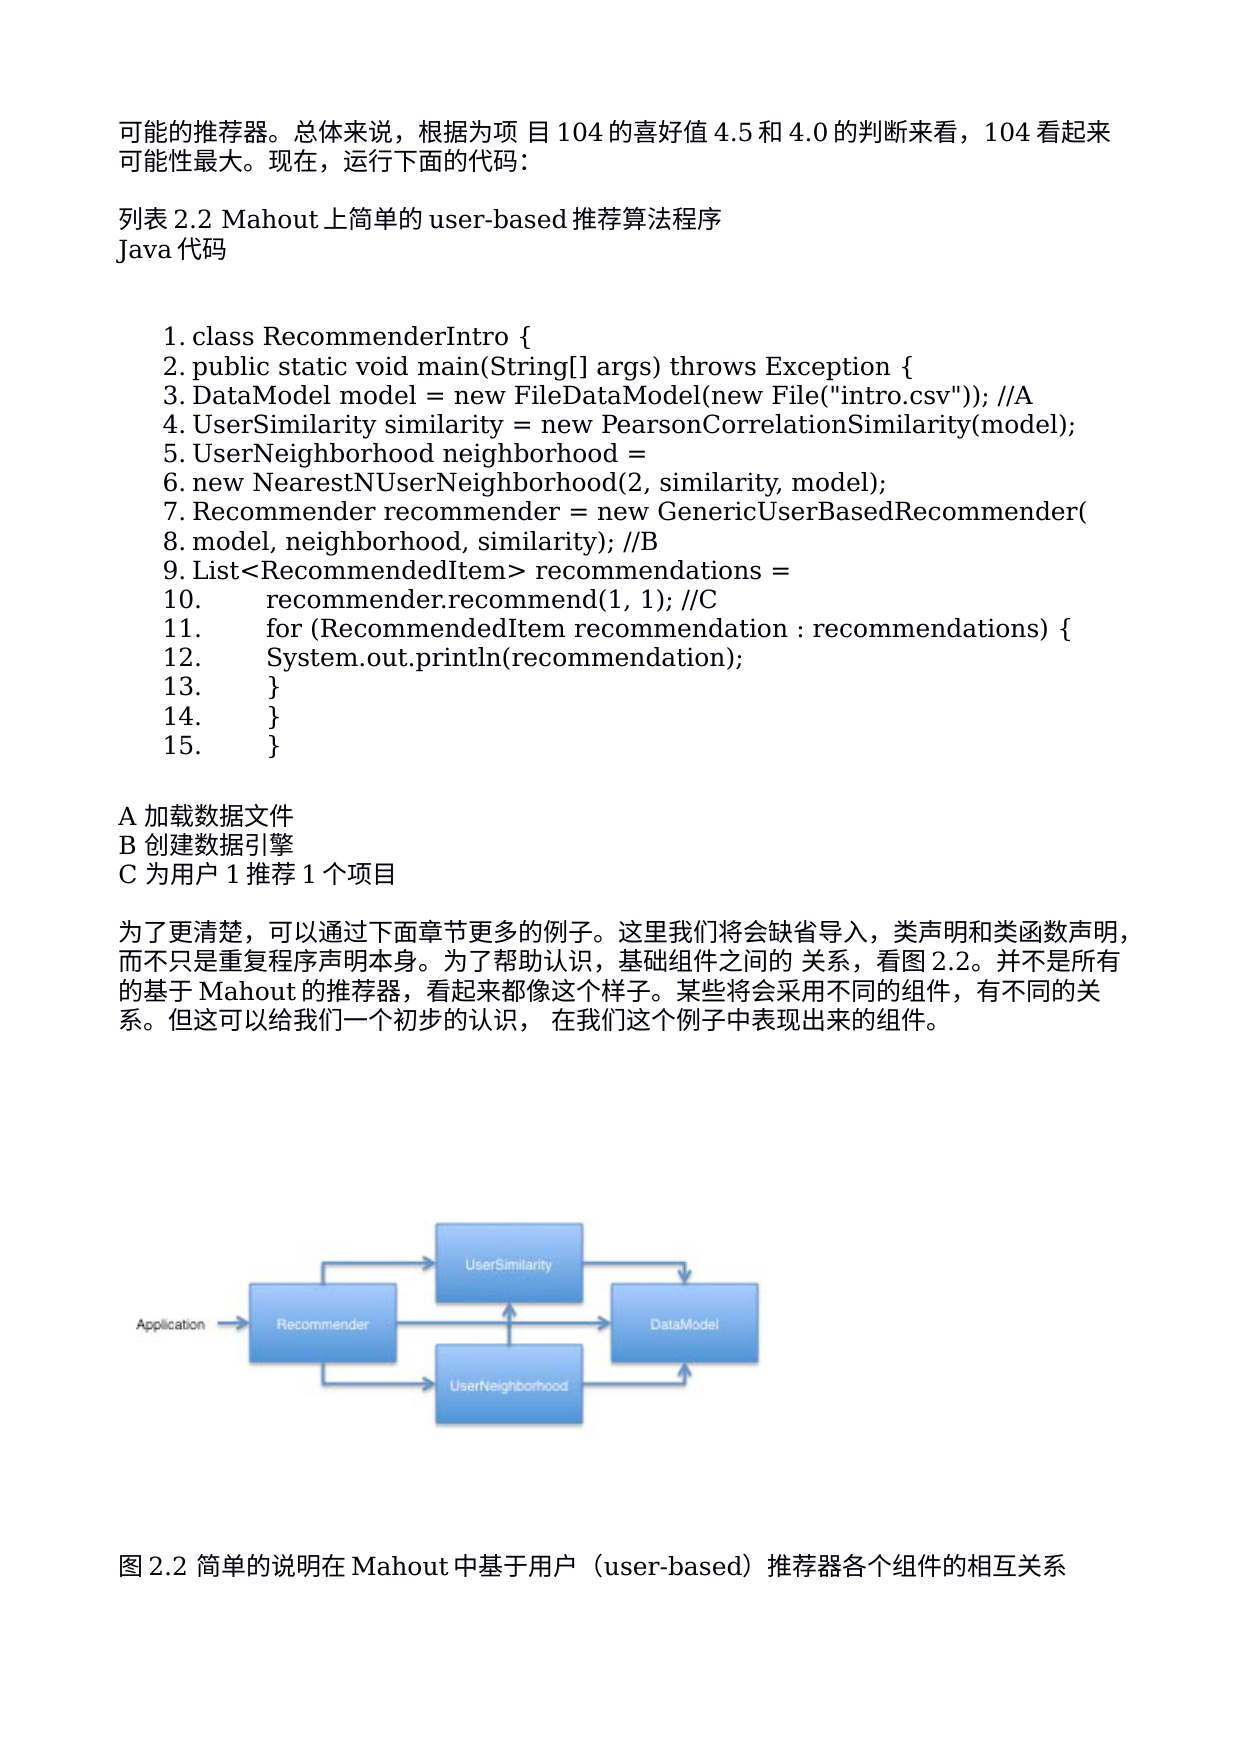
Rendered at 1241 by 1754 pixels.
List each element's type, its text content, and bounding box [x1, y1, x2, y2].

list DataModel model = new FileDataModel(new File("intro.csv")); //A [162, 381, 1122, 410]
list UserNeighborhood neighborhood = [162, 439, 1122, 468]
list } [162, 731, 1122, 760]
text 图2.2 简单的说明在Mahout中基于用户（user-based）推荐器各个组件的相互关系 因为在下面的两节里，我们将会更详细的讨论这个内容中的每一项，并总结每一个组件的作用。一个DataModel的实现是计算中需要的首个因素， 提供用户和项目数据储存的入口。一个UserSimiliarity的实现提供了两个用户如何表示相似的概念；这将会以所有可能的度量或计算中的一个为依 据。一个UserSimiliarity的实施定义了一组用户的概念，这些用户与一个已知的用户很相似。最后，一个Recommender的实现把所有的 内容拉在一起，把项目推荐给用户，和相关的功能。 2.2.3 分析输出数据 通过你喜欢的IDE，编译和运行。在终端或IDE上运行的程序，输出数据应该是： RecommendedItem[item:104, value:4.257081] 我们曾经希望寻找并使用一个优秀的推荐器。这个推荐引擎把book104推荐给了user1.进一步说，推荐引擎也是这么做的，因为它估计到user1对book104的分值大约是4.3，而且它是所有对推荐器筛选的项目中分值最高的。 那不算太坏。我们没有得到107，它也是值得推荐的，但只与不同品味的user有关联。我们从106中挑选出104，当你注意到104是所有 book中的选择比例非常高的，这是有意义的。进一步的说，对于user1有多喜欢项目104，我们已经得到了一个合理的估计：user4和user5所 表达的介于4.0和4.5之间的比值。 从数据上来看，这个正确答案并不明显。但是推荐引擎对它做了一些适当的调整，并得到了一个更有说服力的答案。通过看到这个简单的程序，这个程序就 是从一小堆数据中得到一个有用的并且不明显的答案，如果你从中得到了一次令人愉快的兴奋，那么这个机器学习的世界正是为你而存在的。 简单的说，像上面的构建在小型数据集合上推荐器并不重要。在现实生活中，数据量是巨大的，并且它们是很杂乱的。例如，想象一下，把一个新闻文章推 荐给读者的一个畅销的新闻点，分值从文章的点击得到的。但是，许多分值可能是假的，也可能一个读者点击了他并不喜欢的一篇文章，或者说点击了一个错误的故 事。可能许多点击已经出现了，但并没有生效，所以与user没有关联。在试想一下这样规模的数据量：可能在一个月内就有数以亿计的点击量。 从这些数据中快速产生一个正确的推荐数据，这是相当重要的。稍后，我们将会介绍一个Mahout工具，通过案例的方法研究，我们可以用 Mahout工具攻克这一系列问题。它们将会显示出标准的方法，如何生产差劲的推荐数据或者消耗得大量的内存和CPU时间,并且如何安装和配置 Mahout来改进。 [118, 1523, 1122, 1610]
text 可能的推荐器。总体来说，根据为项 目104的喜好值4.5和4.0的判断来看，104看起来可能性最大。现在，运行下面的代码： 列表2.2 Mahout上简单的user-based推荐算法程序 [118, 118, 1122, 235]
list } [162, 702, 1122, 731]
list Recommender recommender = new GenericUserBasedRecommender( [162, 498, 1122, 527]
text A 加载数据文件 B 创建数据引擎 C 为用户1推荐1个项目 为了更清楚，可以通过下面章节更多的例子。这里我们将会缺省导入，类声明和类函数声明，而不只是重复程序声明本身。为了帮助认识，基础组件之间的 关系，看图2.2。并不是所有的基于Mahout的推荐器，看起来都像这个样子。某些将会采用不同的组件，有不同的关系。但这可以给我们一个初步的认识， 在我们这个例子中表现出来的组件。 [118, 773, 1122, 1093]
list recommender.recommend(1, 1); //C [162, 585, 1122, 614]
list System.out.println(recommendation); [162, 643, 1122, 673]
list UserSimilarity similarity = new PearsonCorrelationSimilarity(model); [162, 410, 1122, 439]
list } [162, 673, 1122, 702]
list new NearestNUserNeighborhood(2, similarity, model); [162, 468, 1122, 498]
list public static void main(String[] args) throws Exception { [162, 352, 1122, 381]
text Java代码 [118, 235, 1122, 264]
list List<RecommendedItem> recommendations = [162, 556, 1122, 585]
list model, neighborhood, similarity); //B [162, 527, 1122, 556]
picture [124, 1218, 767, 1435]
list for (RecommendedItem recommendation : recommendations) { [162, 614, 1122, 643]
list class RecommenderIntro { [162, 323, 1122, 352]
